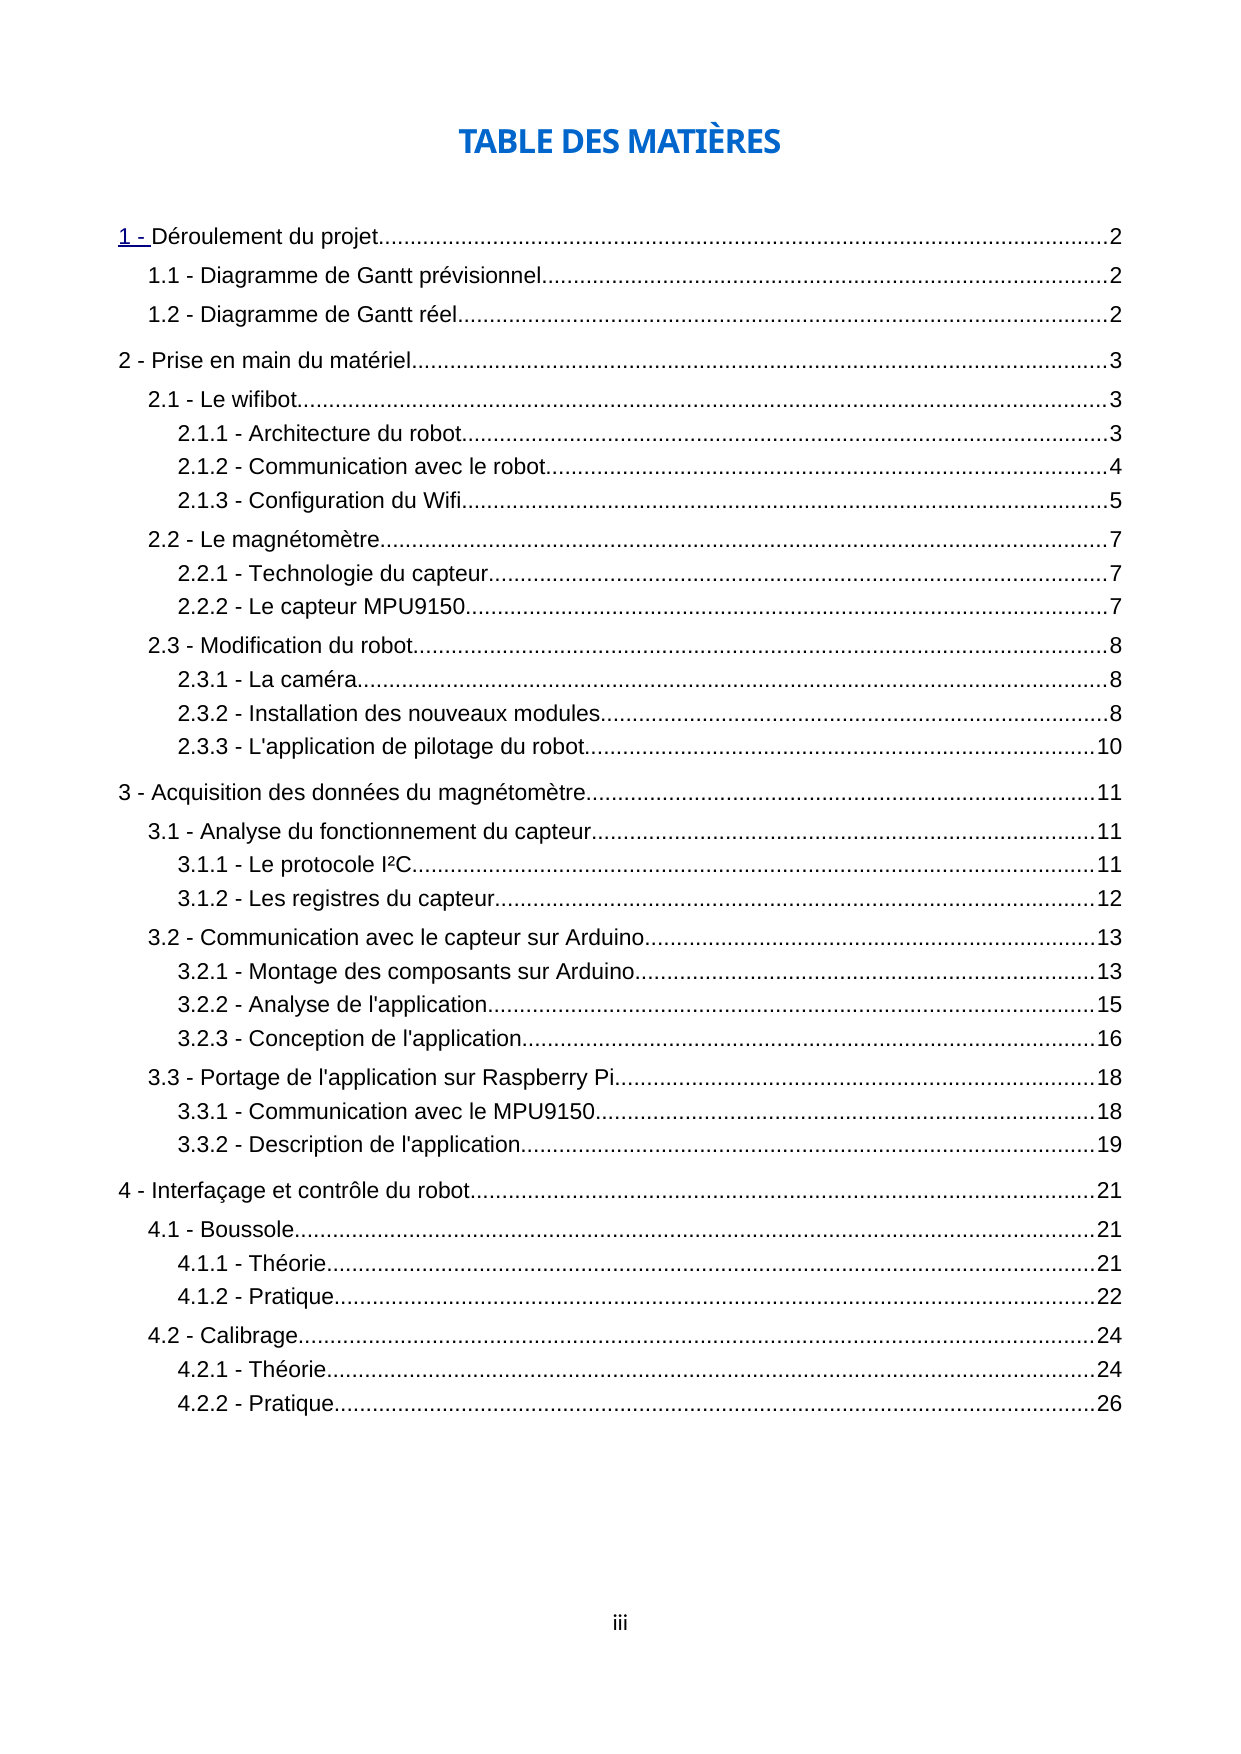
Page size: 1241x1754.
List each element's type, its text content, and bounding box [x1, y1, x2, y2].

subtitle 2.2 - Le magnétomètre 7 [118, 526, 1122, 552]
text 3.1.1 - Le protocole I²C 11 [118, 851, 1122, 878]
subtitle 2.1 - Le wifibot 3 [118, 386, 1122, 412]
subtitle 3.3 - Portage de l'application sur Raspberry Pi 18 [118, 1064, 1122, 1091]
text 3.3.2 - Description de l'application 19 [118, 1131, 1122, 1158]
subtitle 1.1 - Diagramme de Gantt prévisionnel 2 [118, 262, 1122, 288]
text 2.1.2 - Communication avec le robot 4 [118, 453, 1122, 479]
subtitle Table des matières [118, 118, 1122, 163]
text 4.2.2 - Pratique 26 [118, 1389, 1122, 1416]
text 2.3.2 - Installation des nouveaux modules 8 [118, 699, 1122, 726]
subtitle 3.2 - Communication avec le capteur sur Arduino 13 [118, 924, 1122, 951]
subtitle 4.2 - Calibrage 24 [118, 1322, 1122, 1349]
text 4.2.1 - Théorie 24 [118, 1356, 1122, 1382]
subtitle 3.1 - Analyse du fonctionnement du capteur 11 [118, 818, 1122, 844]
subtitle 4.1 - Boussole 21 [118, 1216, 1122, 1242]
text 3.2.2 - Analyse de l'application 15 [118, 991, 1122, 1018]
text 3.1.2 - Les registres du capteur 12 [118, 885, 1122, 911]
text 2.3.3 - L'application de pilotage du robot 10 [118, 733, 1122, 759]
text 3.2.1 - Montage des composants sur Arduino 13 [118, 958, 1122, 984]
subtitle 1.2 - Diagramme de Gantt réel 2 [118, 301, 1122, 328]
text 4.1.1 - Théorie 21 [118, 1249, 1122, 1276]
text 4.1.2 - Pratique 22 [118, 1283, 1122, 1309]
text 2.3.1 - La caméra 8 [118, 666, 1122, 692]
text 2.2.1 - Technologie du capteur 7 [118, 559, 1122, 586]
text 2.2.2 - Le capteur MPU9150 7 [118, 593, 1122, 619]
text 3.2.3 - Conception de l'application 16 [118, 1025, 1122, 1051]
text 2.1.3 - Configuration du Wifi 5 [118, 487, 1122, 513]
text 3.3.1 - Communication avec le MPU9150 18 [118, 1098, 1122, 1124]
subtitle 2 - Prise en main du matériel 3 [118, 347, 1122, 373]
subtitle 2.3 - Modification du robot 8 [118, 632, 1122, 659]
subtitle 1 - Déroulement du projet 2 [118, 223, 1122, 249]
subtitle 4 - Interfaçage et contrôle du robot 21 [118, 1177, 1122, 1203]
subtitle 3 - Acquisition des données du magnétomètre 11 [118, 778, 1122, 805]
text 2.1.1 - Architecture du robot 3 [118, 419, 1122, 446]
